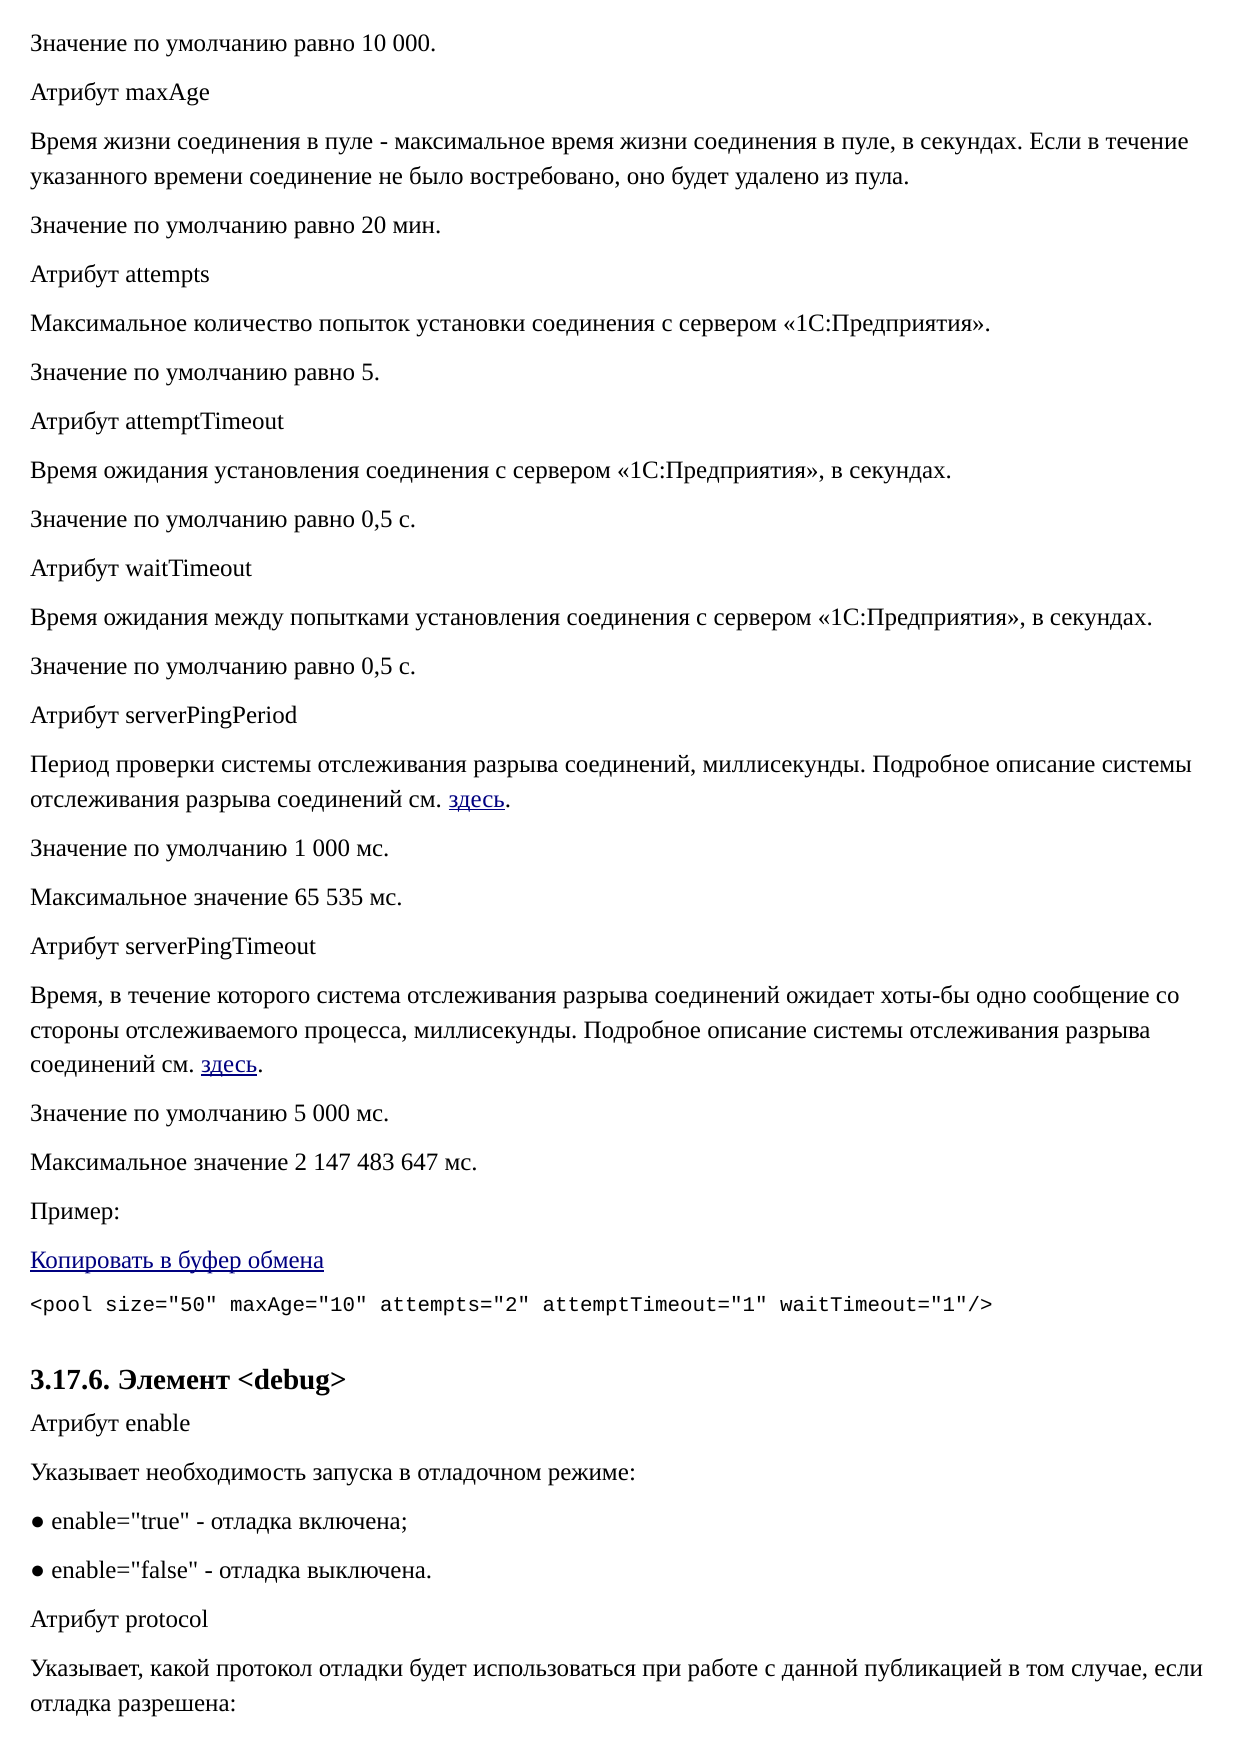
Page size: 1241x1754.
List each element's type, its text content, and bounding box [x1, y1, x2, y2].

text Время жизни соединения в пуле ‑ максимальное время жизни соединения в пуле, в секундах. Если в течение указанного времени соединение не было востребовано, оно будет удалено из пула. [30, 126, 1211, 189]
text Указывает необходимость запуска в отладочном режиме: [30, 1457, 1211, 1486]
text Максимальное значение 65 535 мс. [30, 882, 1211, 911]
text ● enable="false" ‑ отладка выключена. [30, 1555, 1211, 1584]
text Период проверки системы отслеживания разрыва соединений, миллисекунды. Подробное описание системы отслеживания разрыва соединений см. здесь. [30, 749, 1211, 813]
text Копировать в буфер обмена [30, 1245, 1211, 1274]
text Атрибут maxAge [30, 77, 1211, 106]
text Значение по умолчанию равно 5. [30, 357, 1211, 386]
text Время ожидания установления соединения с сервером «1С:Предприятия», в секундах. [30, 455, 1211, 484]
text Время, в течение которого система отслеживания разрыва соединений ожидает хоты-бы одно сообщение со стороны отслеживаемого процесса, миллисекунды. Подробное описание системы отслеживания разрыва соединений см. здесь. [30, 980, 1211, 1078]
text Атрибут attemptTimeout [30, 406, 1211, 435]
text Значение по умолчанию равно 0,5 с. [30, 504, 1211, 533]
text Максимальное значение 2 147 483 647 мс. [30, 1147, 1211, 1176]
text Значение по умолчанию равно 0,5 с. [30, 651, 1211, 680]
text Пример: [30, 1196, 1211, 1225]
text Значение по умолчанию равно 20 мин. [30, 210, 1211, 238]
text ● enable="true" ‑ отладка включена; [30, 1506, 1211, 1535]
text Указывает, какой протокол отладки будет использоваться при работе с данной публикацией в том случае, если отладка разрешена: [30, 1653, 1211, 1717]
text Время ожидания между попытками установления соединения с сервером «1С:Предприятия», в секундах. [30, 602, 1211, 631]
text Значение по умолчанию 1 000 мс. [30, 833, 1211, 862]
text Значение по умолчанию равно 10 000. [30, 28, 1211, 57]
text Атрибут protocol [30, 1604, 1211, 1633]
text Атрибут serverPingPeriod [30, 700, 1211, 729]
text Значение по умолчанию 5 000 мс. [30, 1098, 1211, 1127]
subtitle 3.17.6. Элемент <debug> [30, 1362, 1211, 1396]
text Максимальное количество попыток установки соединения с сервером «1С:Предприятия». [30, 308, 1211, 337]
text <pool size="50" maxAge="10" attempts="2" attemptTimeout="1" waitTimeout="1"/> [30, 1294, 1211, 1318]
text Атрибут enable [30, 1408, 1211, 1437]
text Атрибут attempts [30, 259, 1211, 288]
text Атрибут waitTimeout [30, 553, 1211, 582]
text Атрибут serverPingTimeout [30, 931, 1211, 960]
